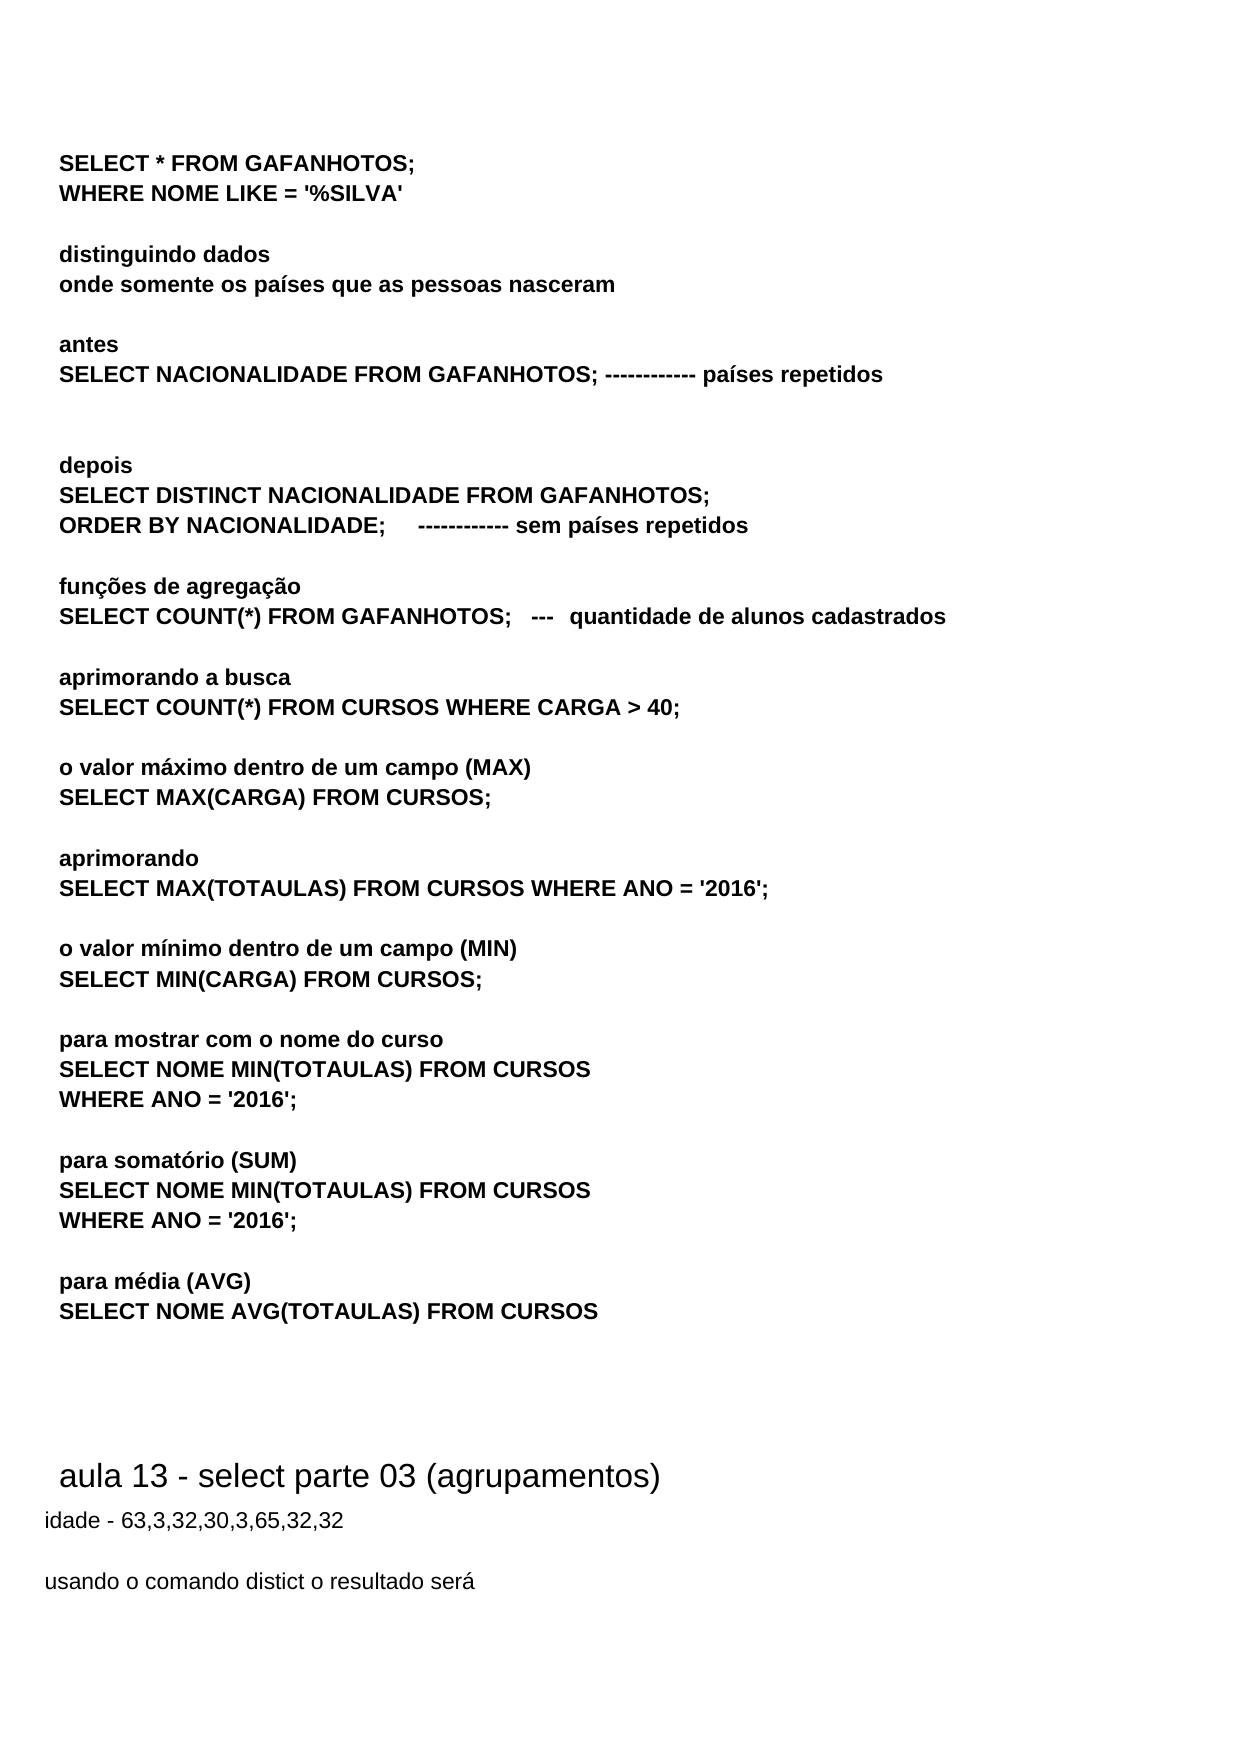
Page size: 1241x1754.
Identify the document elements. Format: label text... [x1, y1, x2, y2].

text depois [59, 452, 1232, 478]
text SELECT MAX(CARGA) FROM CURSOS; [59, 784, 1232, 811]
text SELECT DISTINCT NACIONALIDADE FROM GAFANHOTOS; [59, 482, 1232, 509]
text SELECT NACIONALIDADE FROM GAFANHOTOS; ------------ países repetidos [59, 361, 1232, 388]
text SELECT COUNT(*) FROM GAFANHOTOS; --- quantidade de alunos cadastrados [59, 603, 1232, 629]
text aprimorando [59, 845, 1232, 871]
text antes [59, 331, 1232, 358]
text SELECT NOME MIN(TOTAULAS) FROM CURSOS [59, 1056, 1232, 1083]
text SELECT NOME AVG(TOTAULAS) FROM CURSOS [59, 1298, 1232, 1324]
subtitle aula 13 - select parte 03 (agrupamentos) [59, 1456, 1232, 1495]
text funções de agregação [59, 573, 1232, 599]
text SELECT * FROM GAFANHOTOS; [59, 150, 1232, 176]
text SELECT MIN(CARGA) FROM CURSOS; [59, 966, 1232, 992]
text SELECT NOME MIN(TOTAULAS) FROM CURSOS [59, 1177, 1232, 1203]
text para mostrar com o nome do curso [59, 1026, 1232, 1052]
text idade - 63,3,32,30,3,65,32,32 [44, 1507, 1168, 1533]
text WHERE ANO = '2016'; [59, 1086, 1232, 1113]
text usando o comando distict o resultado será [44, 1568, 1168, 1594]
text para somatório (SUM) [59, 1147, 1232, 1173]
text SELECT COUNT(*) FROM CURSOS WHERE CARGA > 40; [59, 694, 1232, 720]
text distinguindo dados [59, 241, 1232, 267]
text para média (AVG) [59, 1268, 1232, 1294]
text onde somente os países que as pessoas nasceram [59, 271, 1232, 297]
text o valor mínimo dentro de um campo (MIN) [59, 935, 1232, 962]
text aprimorando a busca [59, 663, 1232, 690]
text o valor máximo dentro de um campo (MAX) [59, 754, 1232, 781]
text WHERE NOME LIKE = '%SILVA' [59, 180, 1232, 207]
text WHERE ANO = '2016'; [59, 1207, 1232, 1234]
text SELECT MAX(TOTAULAS) FROM CURSOS WHERE ANO = '2016'; [59, 875, 1232, 901]
text ORDER BY NACIONALIDADE; ------------ sem países repetidos [59, 512, 1232, 539]
